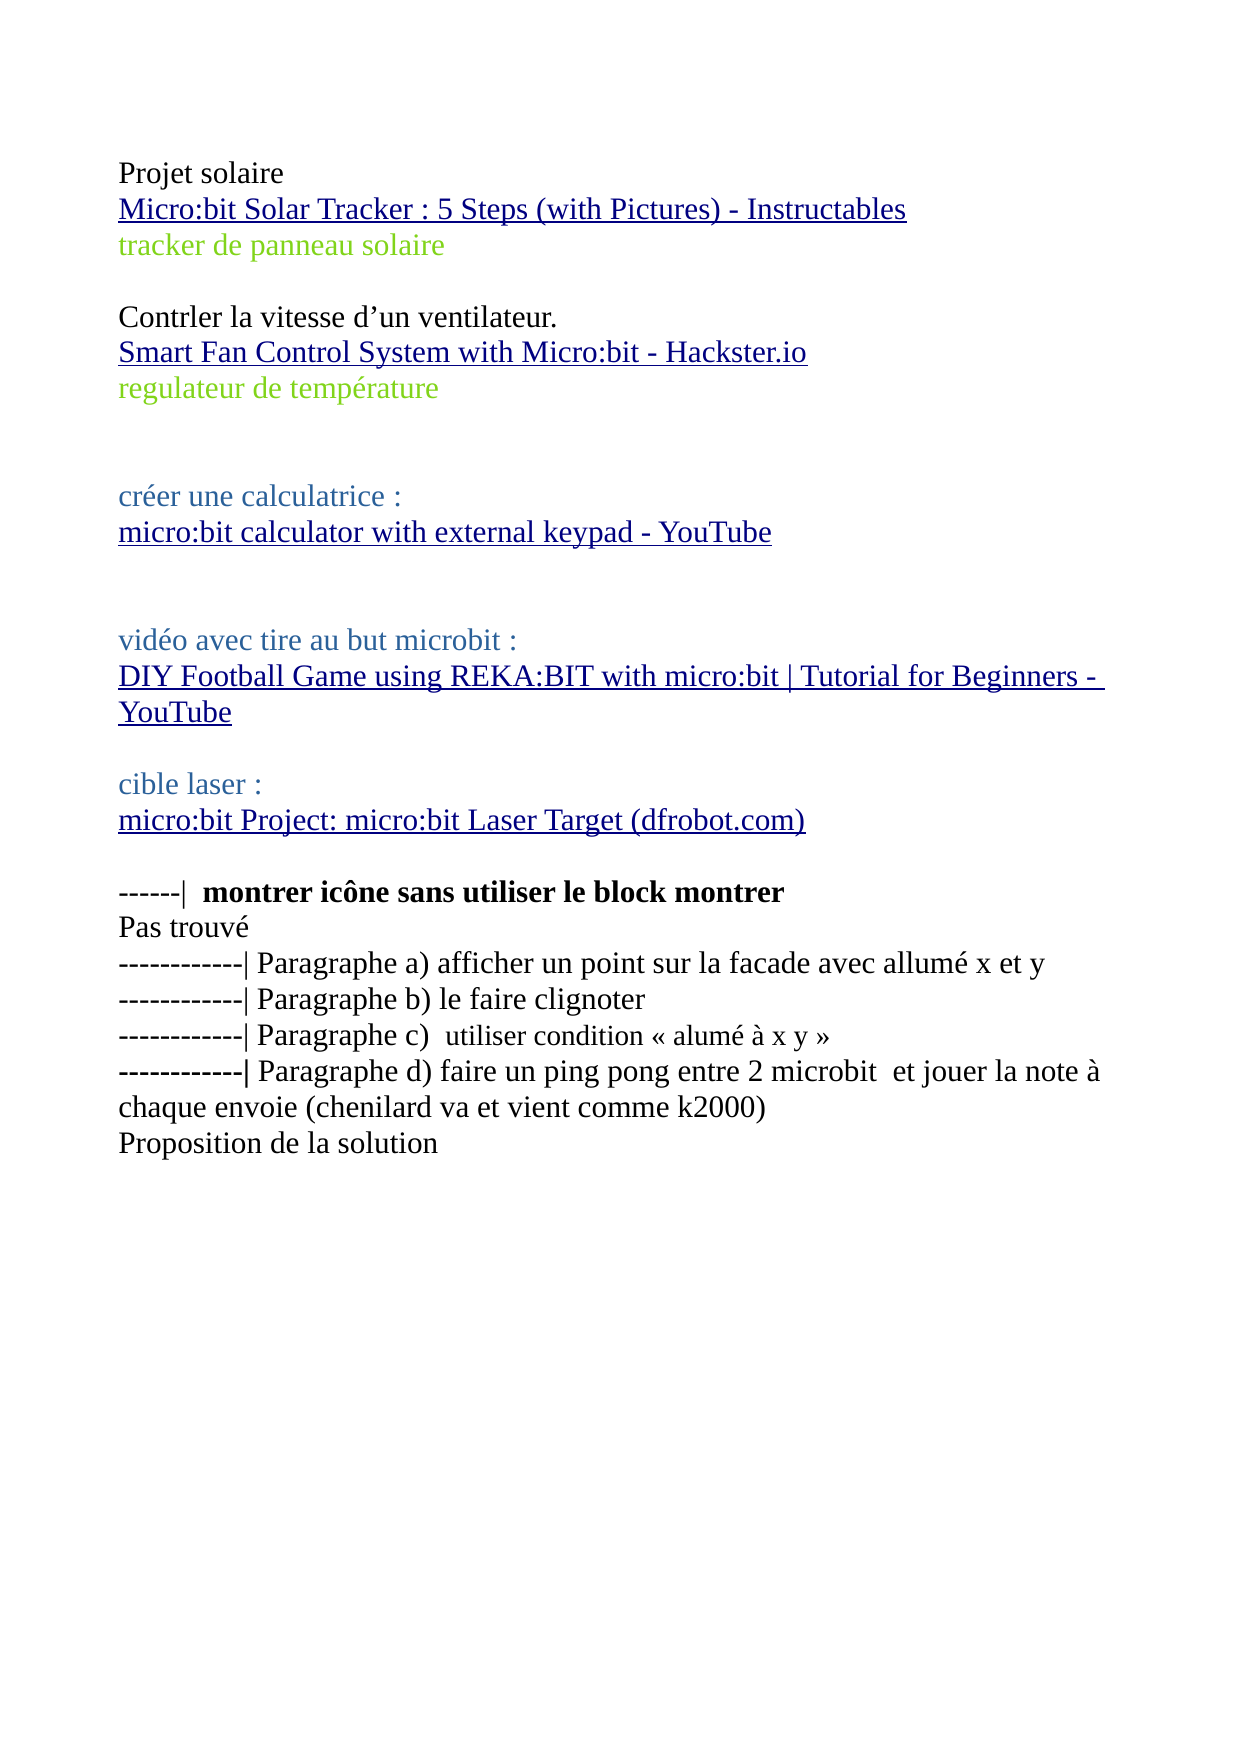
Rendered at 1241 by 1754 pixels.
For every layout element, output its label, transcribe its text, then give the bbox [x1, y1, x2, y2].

text DIY Football Game using REKA:BIT with micro:bit | Tutorial for Beginners - YouTube [118, 657, 1122, 729]
text Projet solaire [118, 154, 1122, 190]
text ------| montrer icône sans utiliser le block montrer [118, 873, 1122, 909]
text créer une calculatrice : [118, 477, 1122, 513]
text Contrler la vitesse d’un ventilateur. [118, 298, 1122, 334]
text Smart Fan Control System with Micro:bit - Hackster.io [118, 334, 1122, 370]
text cible laser : [118, 765, 1122, 801]
text regulateur de température [118, 370, 1122, 406]
text Pas trouvé [118, 909, 1122, 945]
text micro:bit calculator with external keypad - YouTube [118, 513, 1122, 549]
text micro:bit Project: micro:bit Laser Target (dfrobot.com) [118, 801, 1122, 837]
text ------------| Paragraphe c) utiliser condition « alumé à x y » [118, 1017, 1122, 1052]
text ------------| Paragraphe d) faire un ping pong entre 2 microbit et jouer la note à chaque envoie (chenilard va et vient comme k2000) [118, 1052, 1122, 1124]
text Micro:bit Solar Tracker : 5 Steps (with Pictures) - Instructables [118, 190, 1122, 226]
text ------------| Paragraphe b) le faire clignoter [118, 981, 1122, 1017]
text tracker de panneau solaire [118, 226, 1122, 262]
text Proposition de la solution [118, 1124, 1122, 1160]
text ------------| Paragraphe a) afficher un point sur la facade avec allumé x et y [118, 945, 1122, 981]
text vidéo avec tire au but microbit : [118, 621, 1122, 657]
